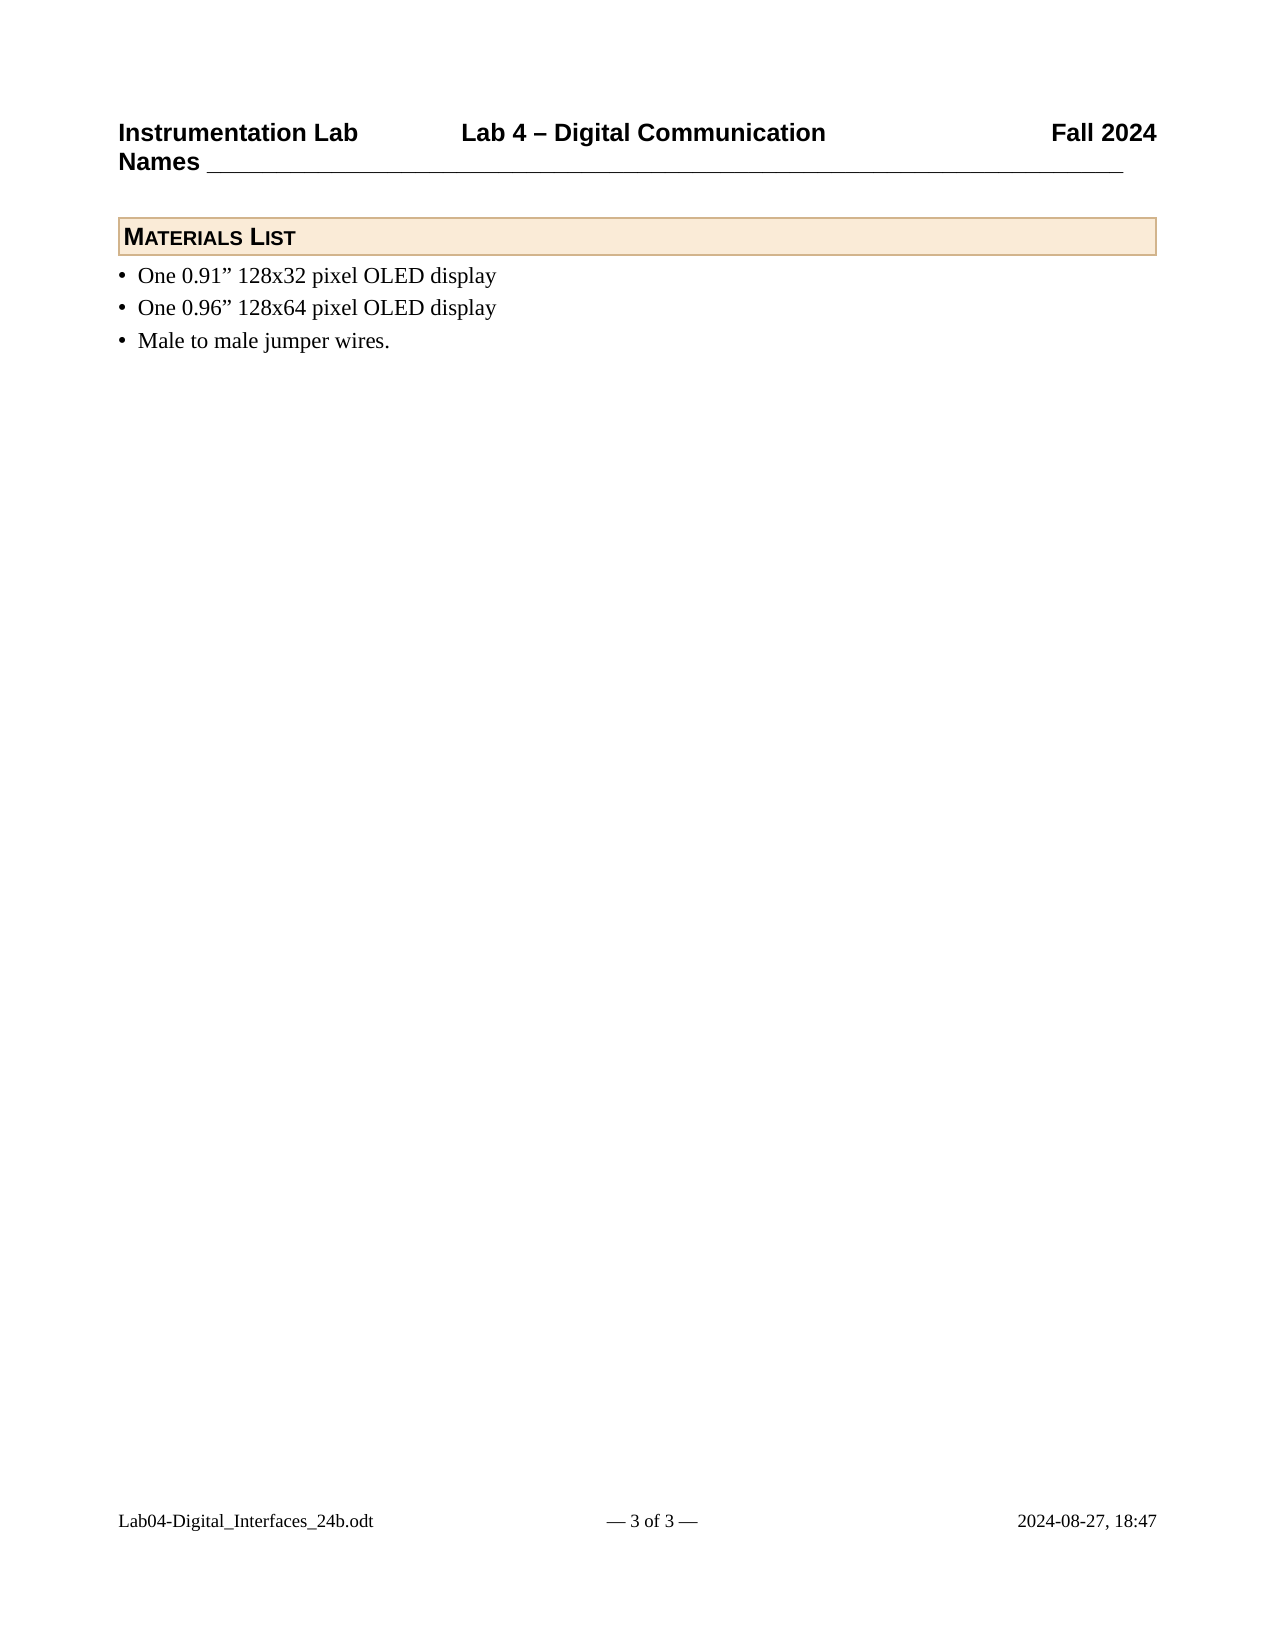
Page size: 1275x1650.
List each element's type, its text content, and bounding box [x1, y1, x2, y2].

subtitle Materials List [120, 219, 1155, 254]
list One 0.96” 128x64 pixel OLED display [118, 294, 1157, 321]
list Male to male jumper wires. [118, 327, 1157, 353]
list One 0.91” 128x32 pixel OLED display [118, 262, 1157, 288]
